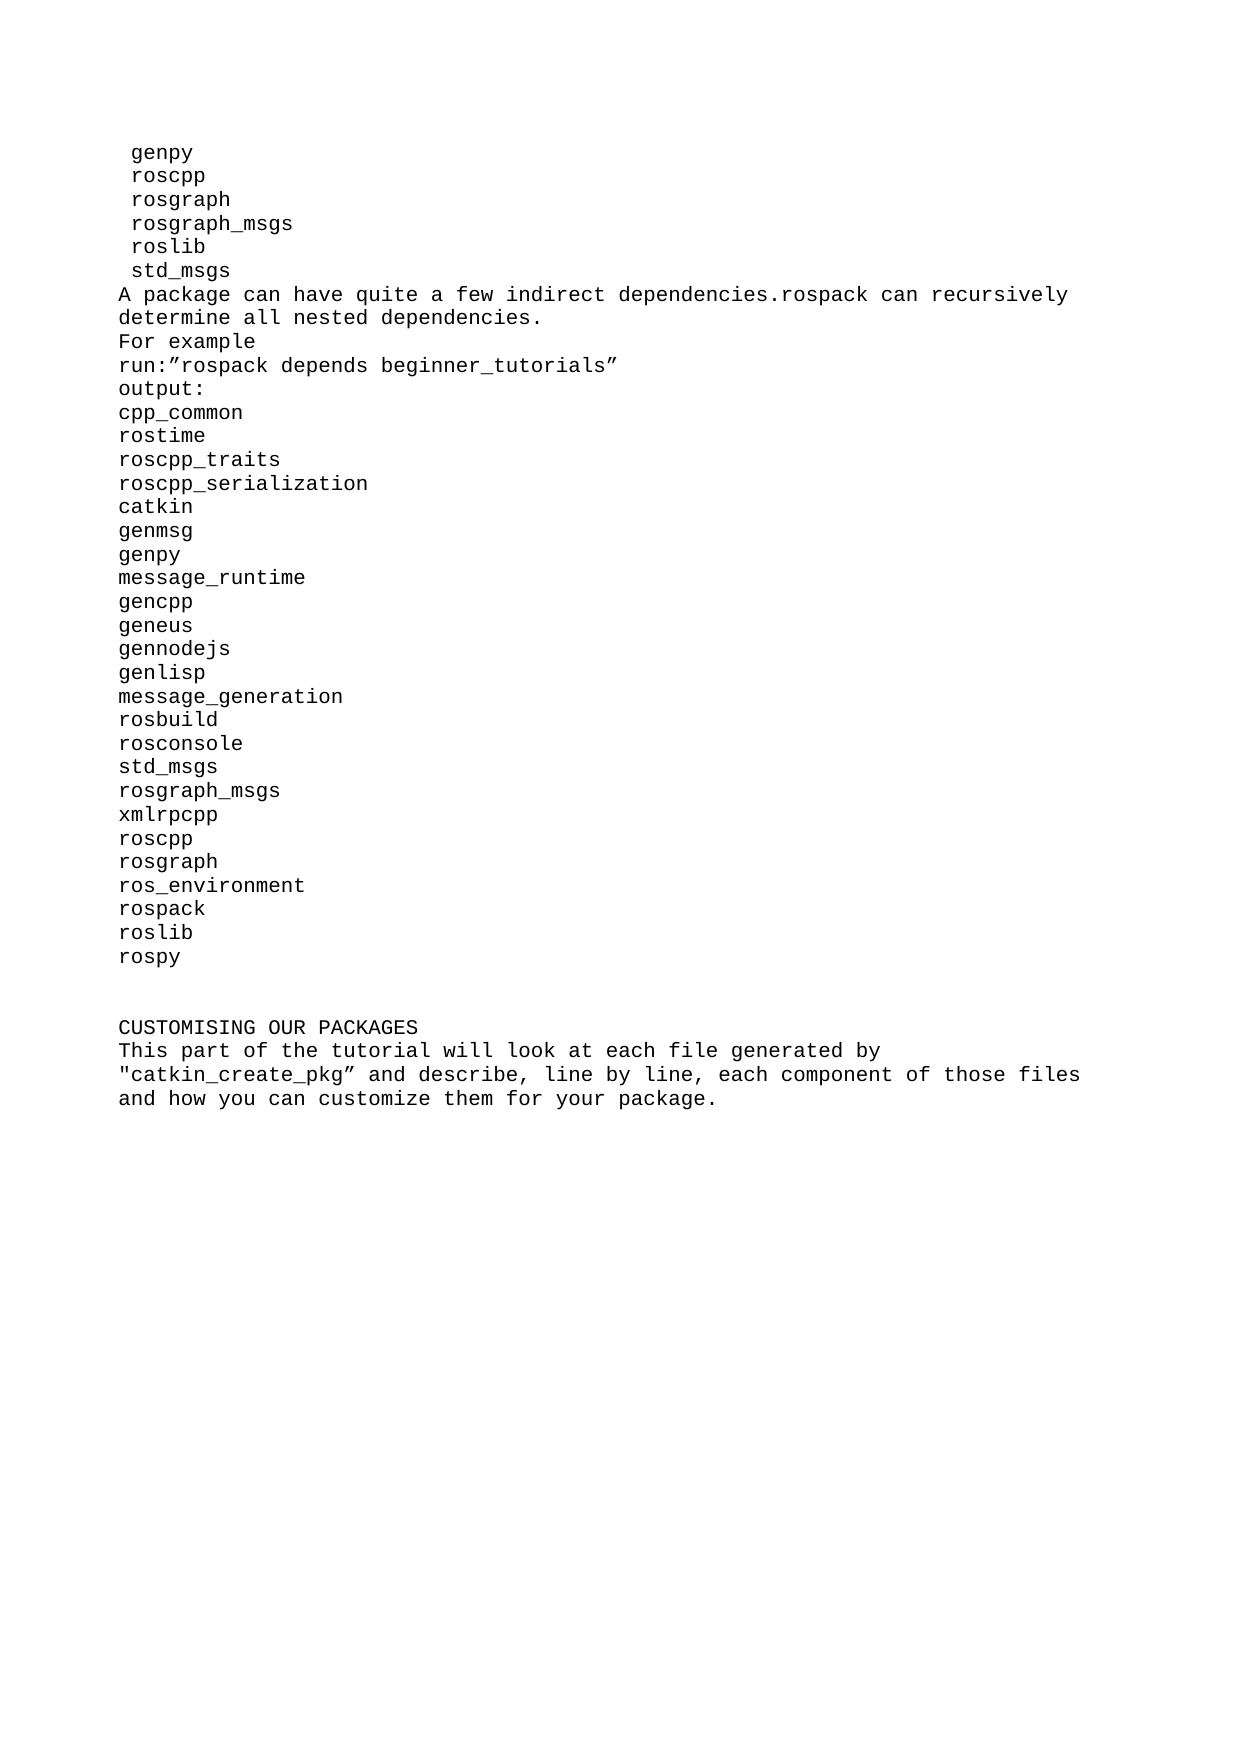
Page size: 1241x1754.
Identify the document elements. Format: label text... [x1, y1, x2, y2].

text output: [118, 378, 1122, 402]
text genmsg [118, 520, 1122, 544]
text roslib [118, 922, 1122, 946]
text rosgraph [118, 851, 1122, 875]
text genpy [118, 544, 1122, 567]
text rosconsole [118, 733, 1122, 757]
text gennodejs [118, 638, 1122, 662]
text rostime [118, 426, 1122, 449]
text gencpp [118, 591, 1122, 615]
text For example [118, 331, 1122, 354]
text cpp_common [118, 402, 1122, 426]
text roscpp [118, 827, 1122, 851]
text catkin [118, 496, 1122, 520]
text rosgraph [118, 189, 1122, 213]
text message_generation [118, 686, 1122, 709]
text genpy [118, 142, 1122, 165]
text run:”rospack depends beginner_tutorials” [118, 354, 1122, 378]
text genlisp [118, 662, 1122, 686]
text rospy [118, 946, 1122, 969]
text roscpp_serialization [118, 473, 1122, 496]
text CUSTOMISING OUR PACKAGES [118, 1017, 1122, 1040]
text rospack [118, 898, 1122, 922]
text A package can have quite a few indirect dependencies.rospack can recursively determine all nested dependencies. [118, 284, 1122, 331]
text geneus [118, 615, 1122, 638]
text rosbuild [118, 709, 1122, 733]
text This part of the tutorial will look at each file generated by "catkin_create_pkg” and describe, line by line, each component of those files and how you can customize them for your package. [118, 1040, 1122, 1111]
text rosgraph_msgs [118, 213, 1122, 236]
text message_runtime [118, 567, 1122, 591]
text roscpp [118, 165, 1122, 189]
text roscpp_traits [118, 449, 1122, 473]
text std_msgs [118, 757, 1122, 780]
text ros_environment [118, 875, 1122, 898]
text roslib [118, 236, 1122, 260]
text rosgraph_msgs [118, 780, 1122, 804]
text xmlrpcpp [118, 804, 1122, 827]
text std_msgs [118, 260, 1122, 284]
